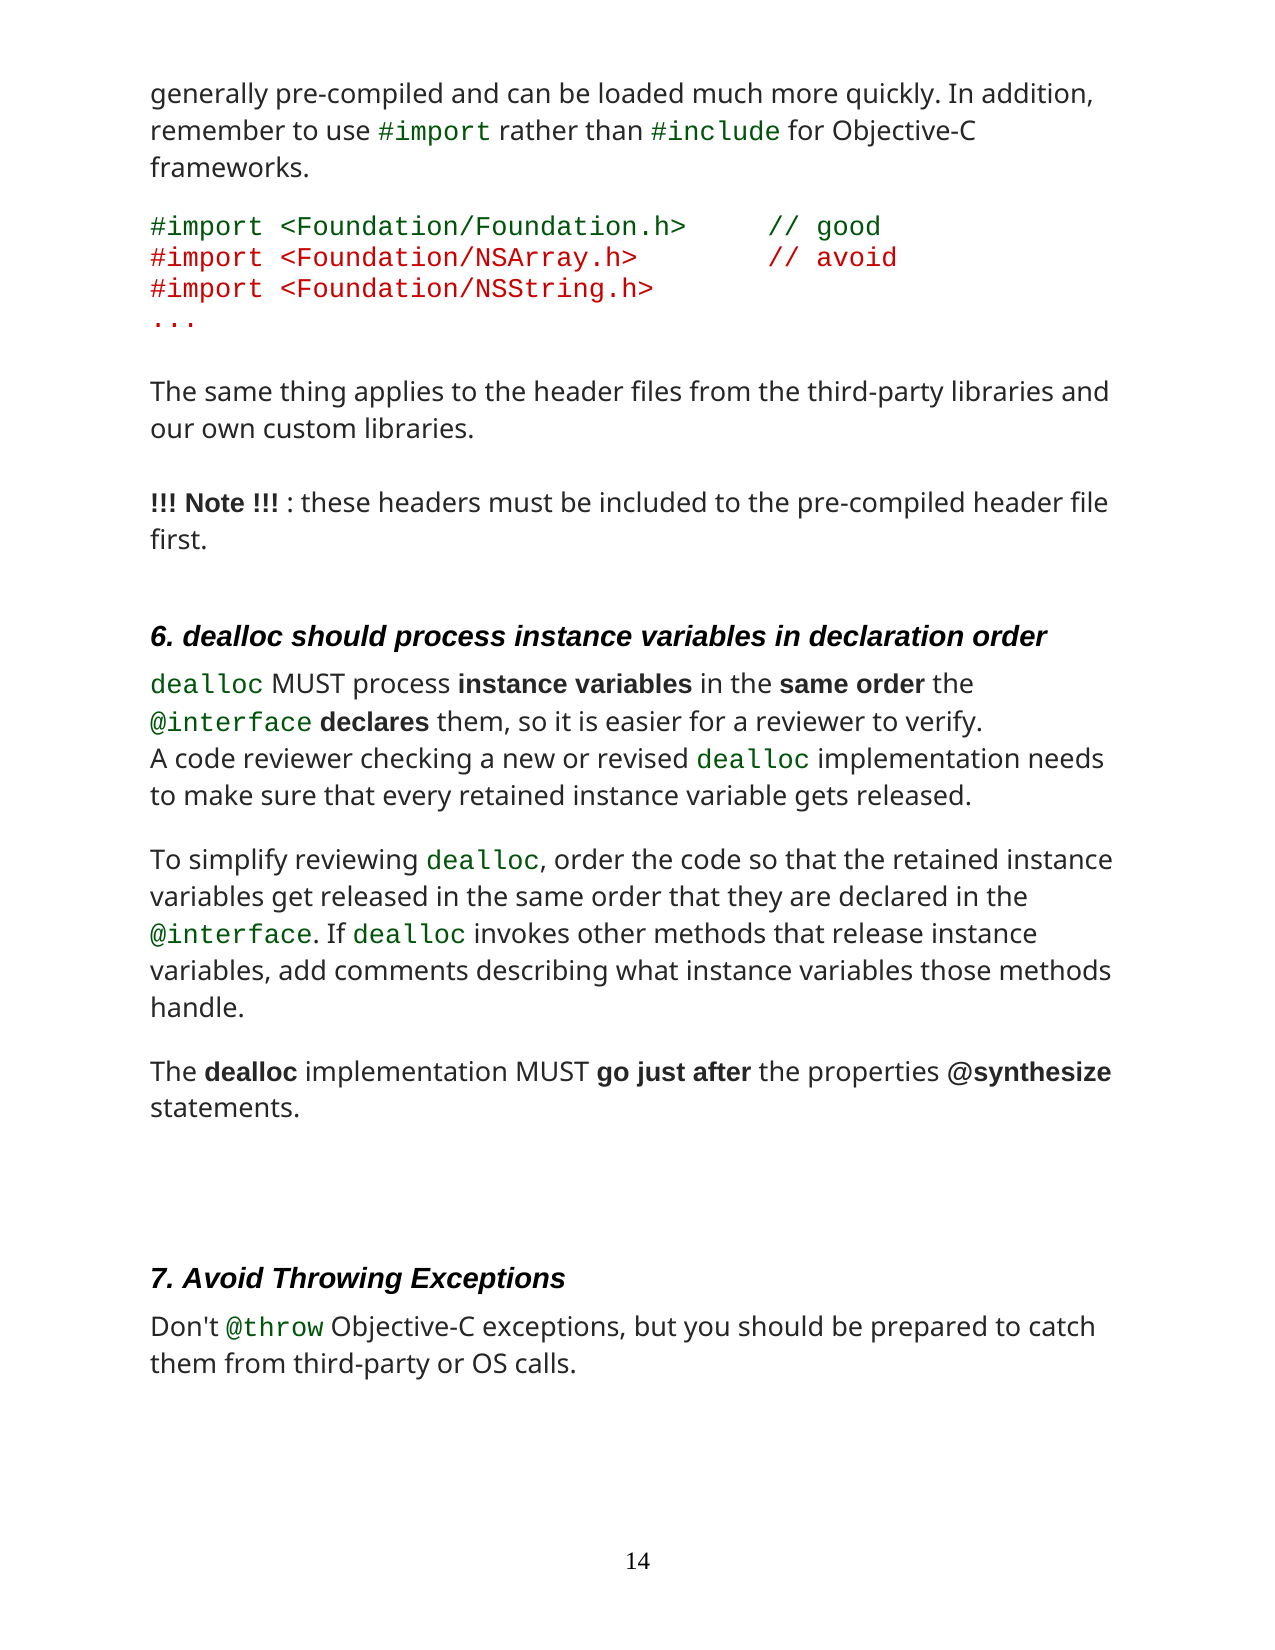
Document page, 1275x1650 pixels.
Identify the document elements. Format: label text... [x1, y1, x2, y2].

text !!! Note !!! : these headers must be included to the pre-compiled header file first. [150, 483, 1125, 557]
text #import <Foundation/NSArray.h> // avoid [150, 244, 1125, 274]
text #import <Foundation/NSString.h> [150, 274, 1125, 305]
text dealloc MUST process instance variables in the same order the @interface declares them, so it is easier for a reviewer to verify. [150, 665, 1125, 739]
text ... [150, 305, 1125, 336]
text To simplify reviewing dealloc, order the code so that the retained instance variables get released in the same order that they are declared in the @interface. If dealloc invokes other methods that release instance variables, add comments describing what instance variables those methods handle. [150, 840, 1125, 1025]
text Don't @throw Objective-C exceptions, but you should be prepared to catch them from third-party or OS calls. [150, 1307, 1125, 1381]
text The dealloc implementation MUST go just after the properties @synthesize statements. [150, 1052, 1125, 1126]
text A code reviewer checking a new or revised dealloc implementation needs to make sure that every retained instance variable gets released. [150, 739, 1125, 813]
text #import <Foundation/Foundation.h> // good [150, 213, 1125, 244]
subtitle 7. Avoid Throwing Exceptions [150, 1261, 1125, 1295]
text generally pre-compiled and can be loaded much more quickly. In addition, remember to use #import rather than #include for Objective-C frameworks. [150, 75, 1125, 186]
subtitle 6. dealloc should process instance variables in declaration order [150, 619, 1125, 652]
text The same thing applies to the header files from the third-party libraries and our own custom libraries. [150, 373, 1125, 446]
